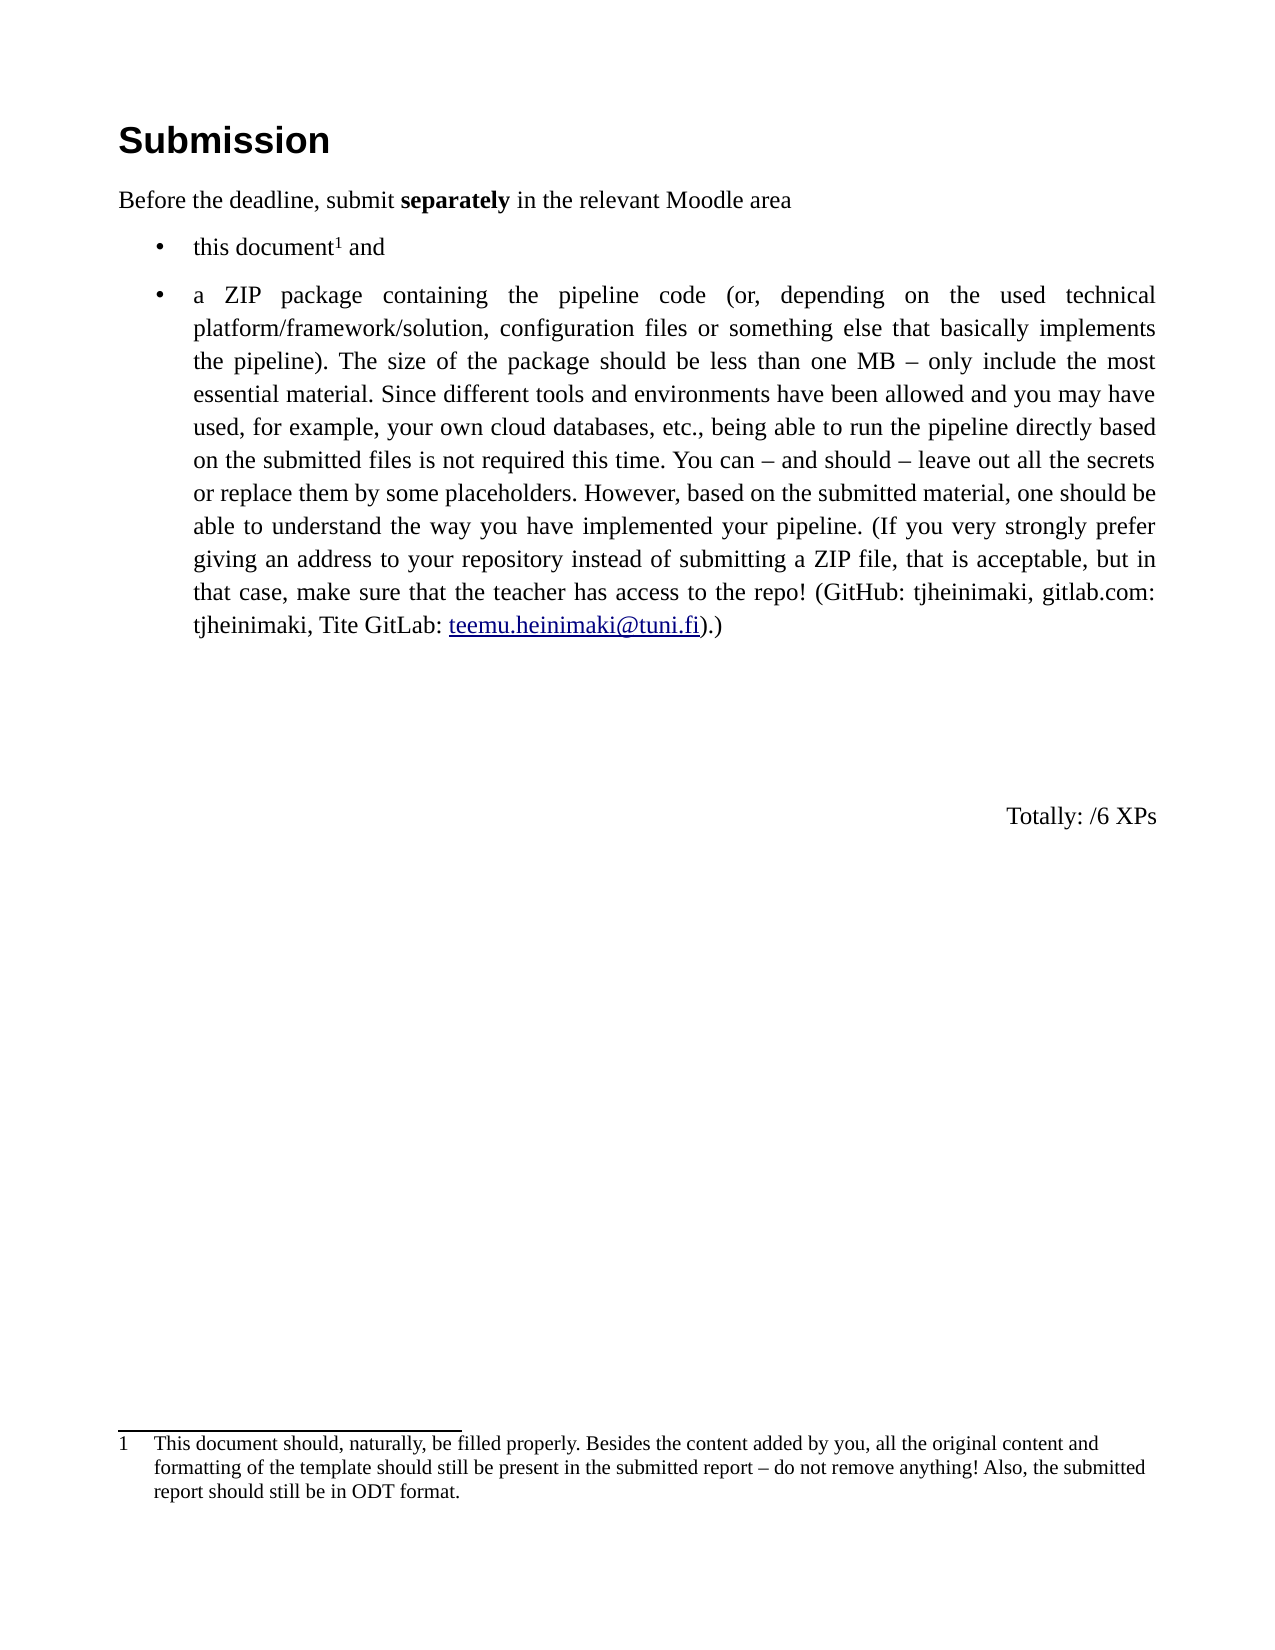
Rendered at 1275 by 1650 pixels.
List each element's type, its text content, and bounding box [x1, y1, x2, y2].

text Before the deadline, submit separately in the relevant Moodle area [118, 185, 1157, 214]
list This document should, naturally, be filled properly. Besides the content added by you, all the original content and formatting of the template should still be present in the submitted report – do not remove anything! Also, the submitted report should still be in ODT format. [118, 1431, 1157, 1503]
text Totally: /6 XPs [118, 801, 1157, 829]
subtitle Submission [118, 118, 1157, 161]
list this document and [156, 232, 1157, 261]
list a ZIP package containing the pipeline code (or, depending on the used technical platform/framework/solution, configuration files or something else that basically implements the pipeline). The size of the package should be less than one MB – only include the most essential material. Since different tools and environments have been allowed and you may have used, for example, your own cloud databases, etc., being able to run the pipeline directly based on the submitted files is not required this time. You can – and should – leave out all the secrets or replace them by some placeholders. However, based on the submitted material, one should be able to understand the way you have implemented your pipeline. (If you very strongly prefer giving an address to your repository instead of submitting a ZIP file, that is acceptable, but in that case, make sure that the teacher has access to the repo! (GitHub: tjheinimaki, gitlab.com: tjheinimaki, Tite GitLab: teemu.heinimaki@tuni.fi).) [156, 280, 1157, 639]
